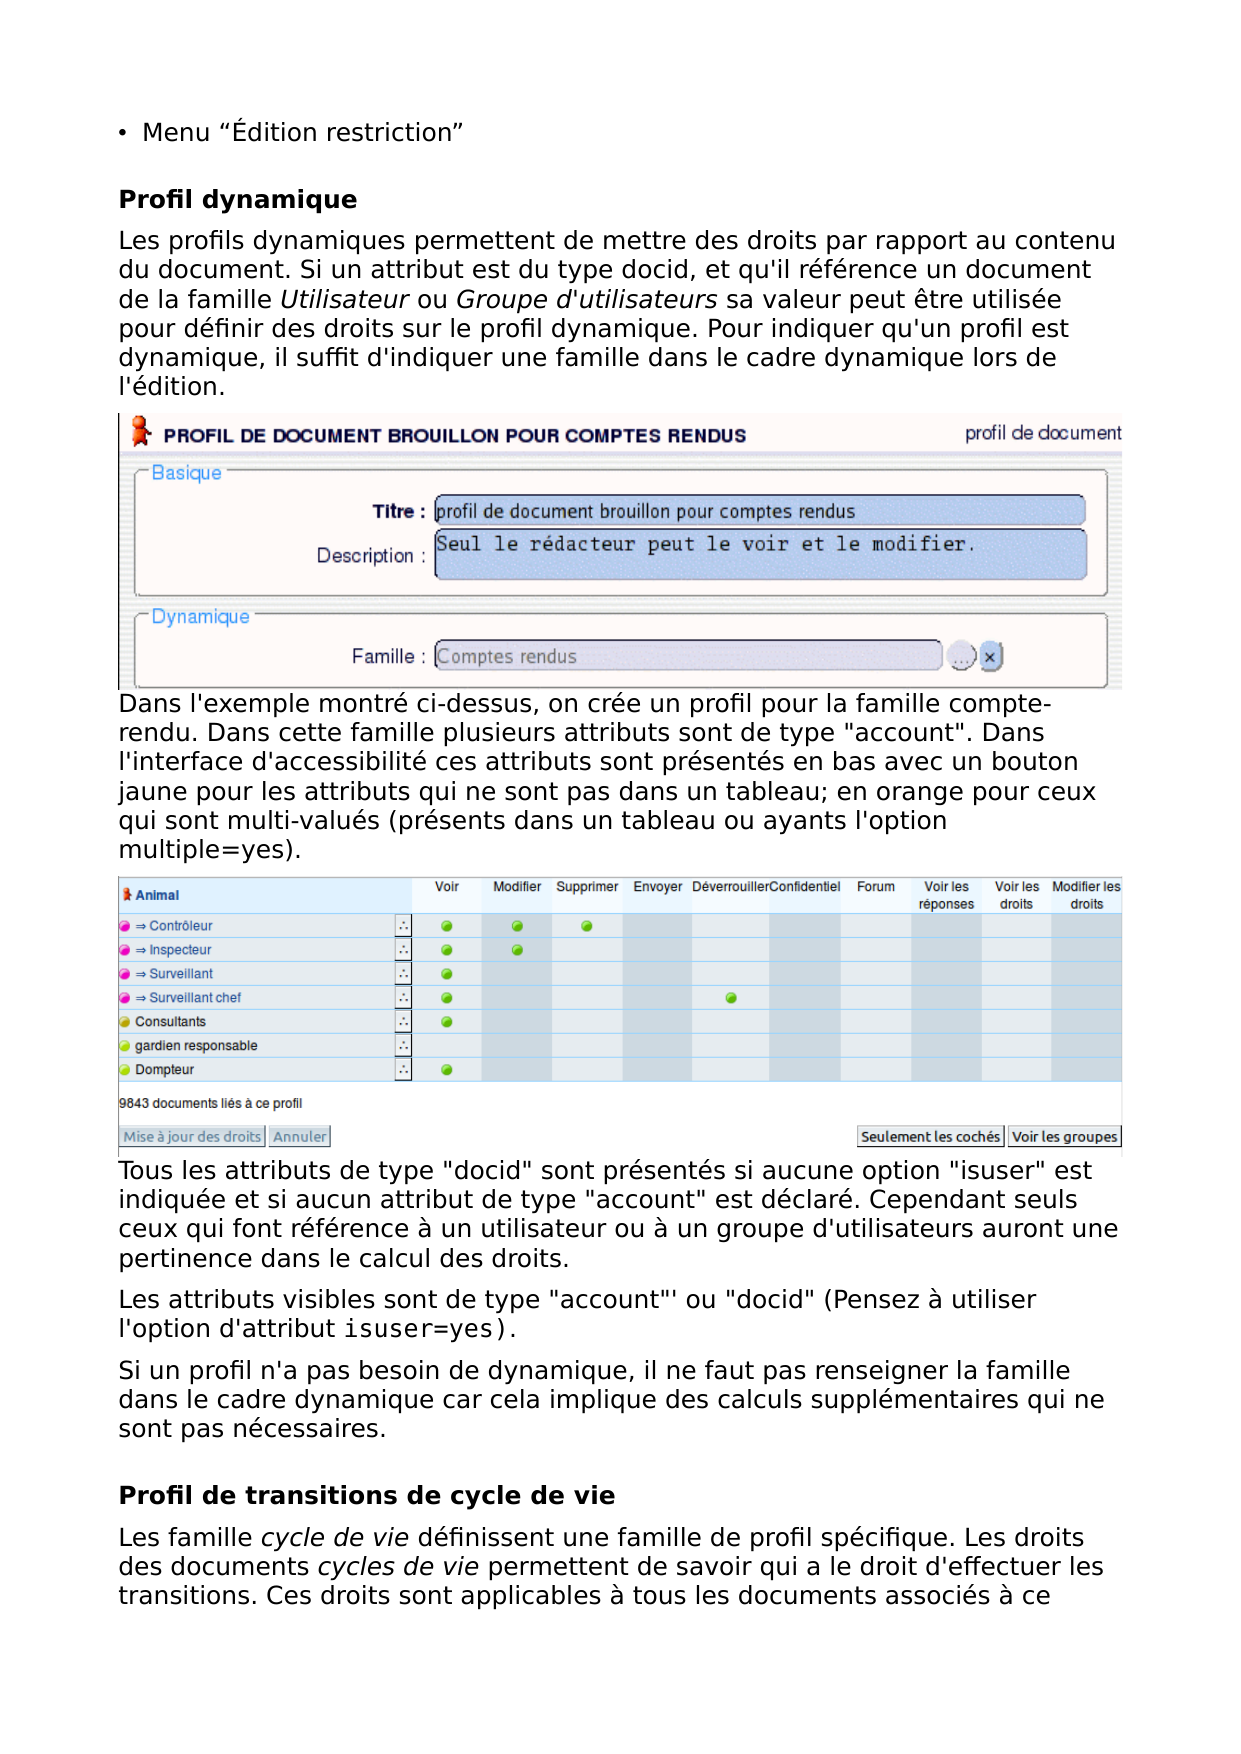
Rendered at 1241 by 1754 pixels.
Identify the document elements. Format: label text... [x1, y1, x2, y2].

text Dans l'exemple montré ci-dessus, on crée un profil pour la famille compte-rendu. Dans cette famille plusieurs attributs sont de type "account". Dans l'interface d'accessibilité ces attributs sont présentés en bas avec un bouton jaune pour les attributs qui ne sont pas dans un tableau; en orange pour ceux qui sont multi-valués (présents dans un tableau ou ayants l'option multiple=yes). [118, 690, 1122, 864]
list Menu “Édition restriction” [118, 118, 1122, 147]
subtitle Profil dynamique [118, 185, 1122, 214]
text Les profils dynamiques permettent de mettre des droits par rapport au contenu du document. Si un attribut est du type docid, et qu'il référence un document de la famille Utilisateur ou Groupe d'utilisateurs sa valeur peut être utilisée pour définir des droits sur le profil dynamique. Pour indiquer qu'un profil est dynamique, il suffit d'indiquer une famille dans le cadre dynamique lors de l'édition. [118, 226, 1122, 401]
subtitle Profil de transitions de cycle de vie [118, 1481, 1122, 1511]
text Tous les attributs de type "docid" sont présentés si aucune option "isuser" est indiquée et si aucun attribut de type "account" est déclaré. Cependant seuls ceux qui font référence à un utilisateur ou à un groupe d'utilisateurs auront une pertinence dans le calcul des droits. [118, 1157, 1122, 1273]
picture [118, 876, 1123, 1157]
text Les attributs visibles sont de type "account"' ou "docid" (Pensez à utiliser l'option d'attribut isuser=yes). [118, 1286, 1122, 1344]
text Les famille cycle de vie définissent une famille de profil spécifique. Les droits des documents cycles de vie permettent de savoir qui a le droit d'effectuer les transitions. Ces droits sont applicables à tous les documents associés à ce [118, 1523, 1122, 1611]
picture [118, 413, 1123, 690]
text Si un profil n'a pas besoin de dynamique, il ne faut pas renseigner la famille dans le cadre dynamique car cela implique des calculs supplémentaires qui ne sont pas nécessaires. [118, 1356, 1122, 1444]
